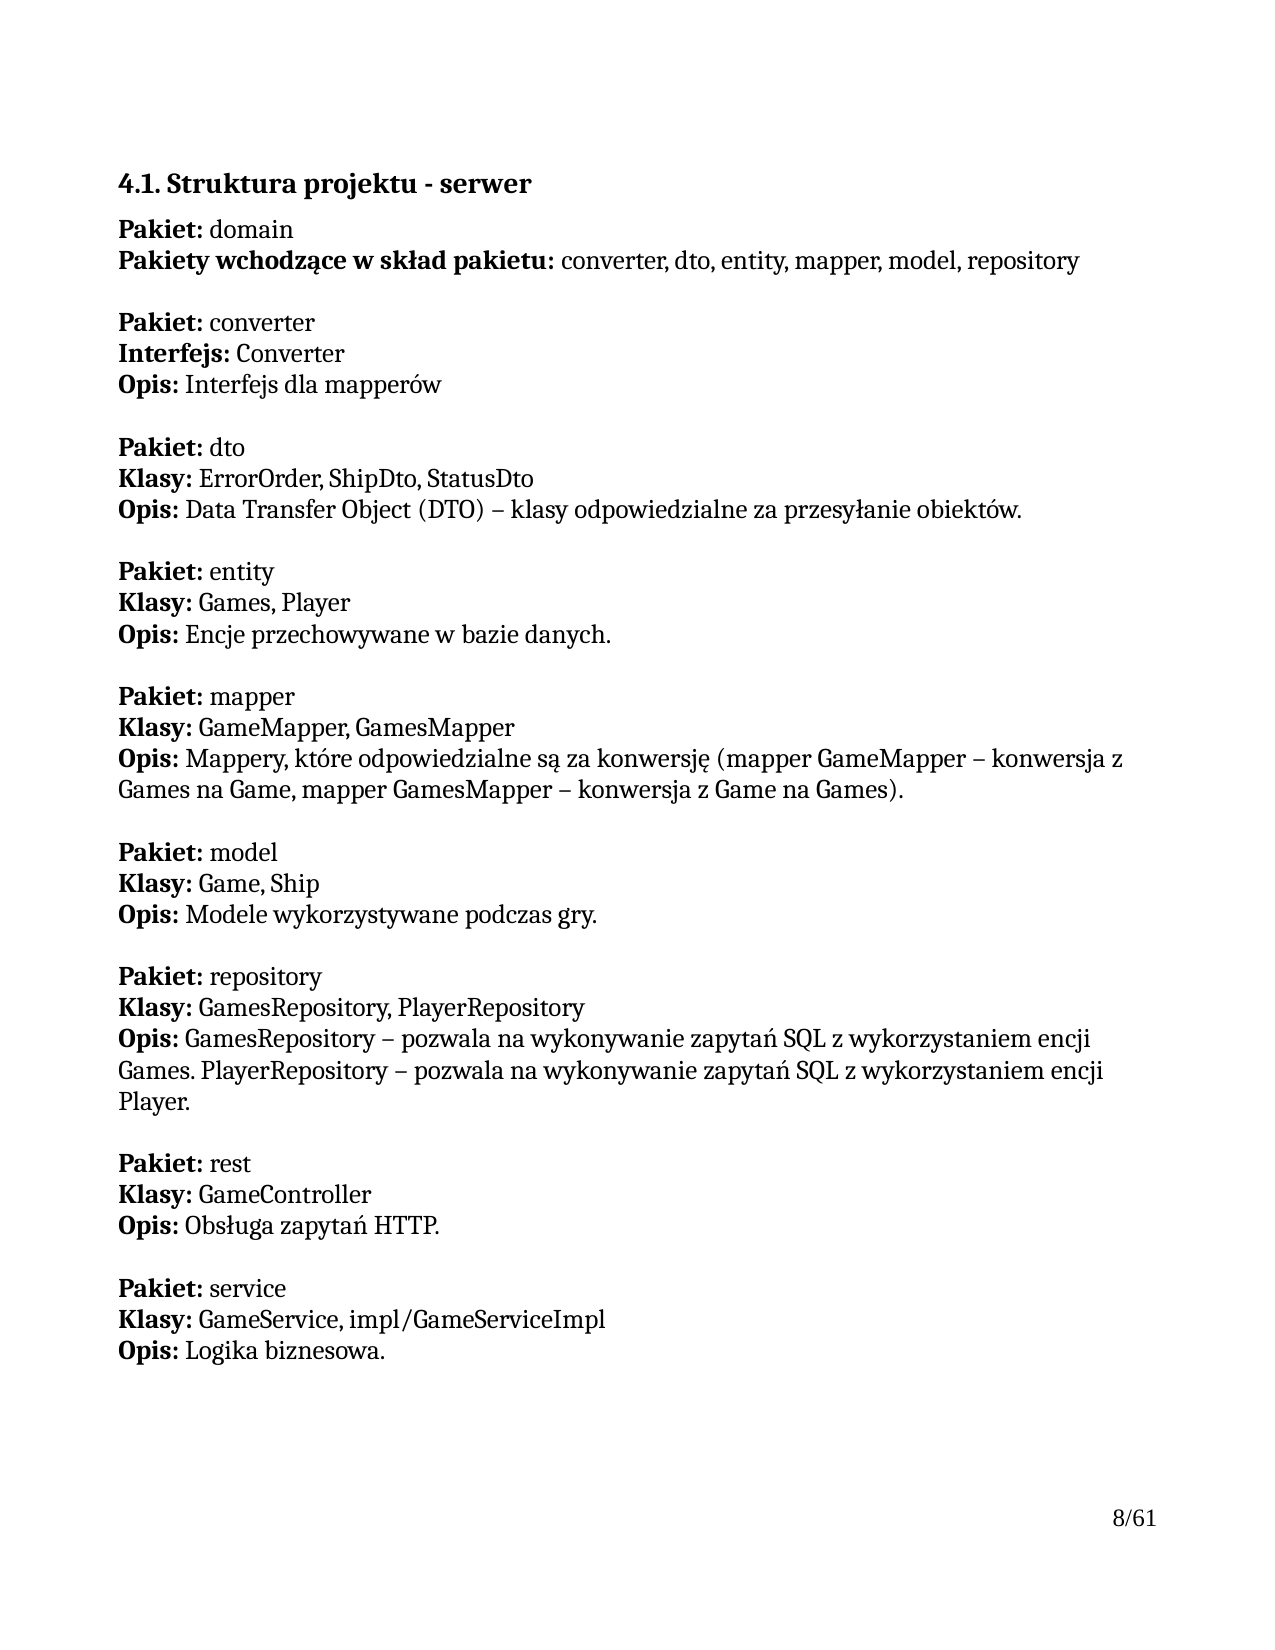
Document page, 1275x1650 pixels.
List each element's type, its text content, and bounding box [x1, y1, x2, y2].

text Opis: Interfejs dla mapperów [118, 369, 1157, 401]
text Pakiety wchodzące w skład pakietu: converter, dto, entity, mapper, model, repository [118, 245, 1157, 276]
text Opis: Modele wykorzystywane podczas gry. [118, 899, 1157, 930]
text Opis: Data Transfer Object (DTO) – klasy odpowiedzialne za przesyłanie obiektów. [118, 494, 1157, 525]
text Opis: Obsługa zapytań HTTP. [118, 1210, 1157, 1242]
text Pakiet: model [118, 837, 1157, 868]
text Klasy: Games, Player [118, 587, 1157, 619]
text Pakiet: mapper [118, 681, 1157, 712]
text Opis: GamesRepository – pozwala na wykonywanie zapytań SQL z wykorzystaniem encji Games. PlayerRepository – pozwala na wykonywanie zapytań SQL z wykorzystaniem encji Player. [118, 1023, 1157, 1117]
text Pakiet: service [118, 1273, 1157, 1304]
text Opis: Encje przechowywane w bazie danych. [118, 619, 1157, 650]
text Interfejs: Converter [118, 338, 1157, 369]
text Pakiet: domain [118, 214, 1157, 245]
text Opis: Logika biznesowa. [118, 1335, 1157, 1366]
text Klasy: GamesRepository, PlayerRepository [118, 992, 1157, 1023]
text Pakiet: dto [118, 432, 1157, 463]
subtitle 4.1. Struktura projektu - serwer [118, 168, 1157, 201]
text Klasy: GameMapper, GamesMapper [118, 712, 1157, 743]
text Pakiet: entity [118, 556, 1157, 587]
text Pakiet: repository [118, 961, 1157, 992]
text Pakiet: rest [118, 1148, 1157, 1179]
text Klasy: Game, Ship [118, 868, 1157, 899]
text Klasy: GameService, impl/GameServiceImpl [118, 1304, 1157, 1335]
text Opis: Mappery, które odpowiedzialne są za konwersję (mapper GameMapper – konwersja z Games na Game, mapper GamesMapper – konwersja z Game na Games). [118, 743, 1157, 806]
text Pakiet: converter [118, 307, 1157, 338]
text Klasy: GameController [118, 1179, 1157, 1210]
text Klasy: ErrorOrder, ShipDto, StatusDto [118, 463, 1157, 494]
